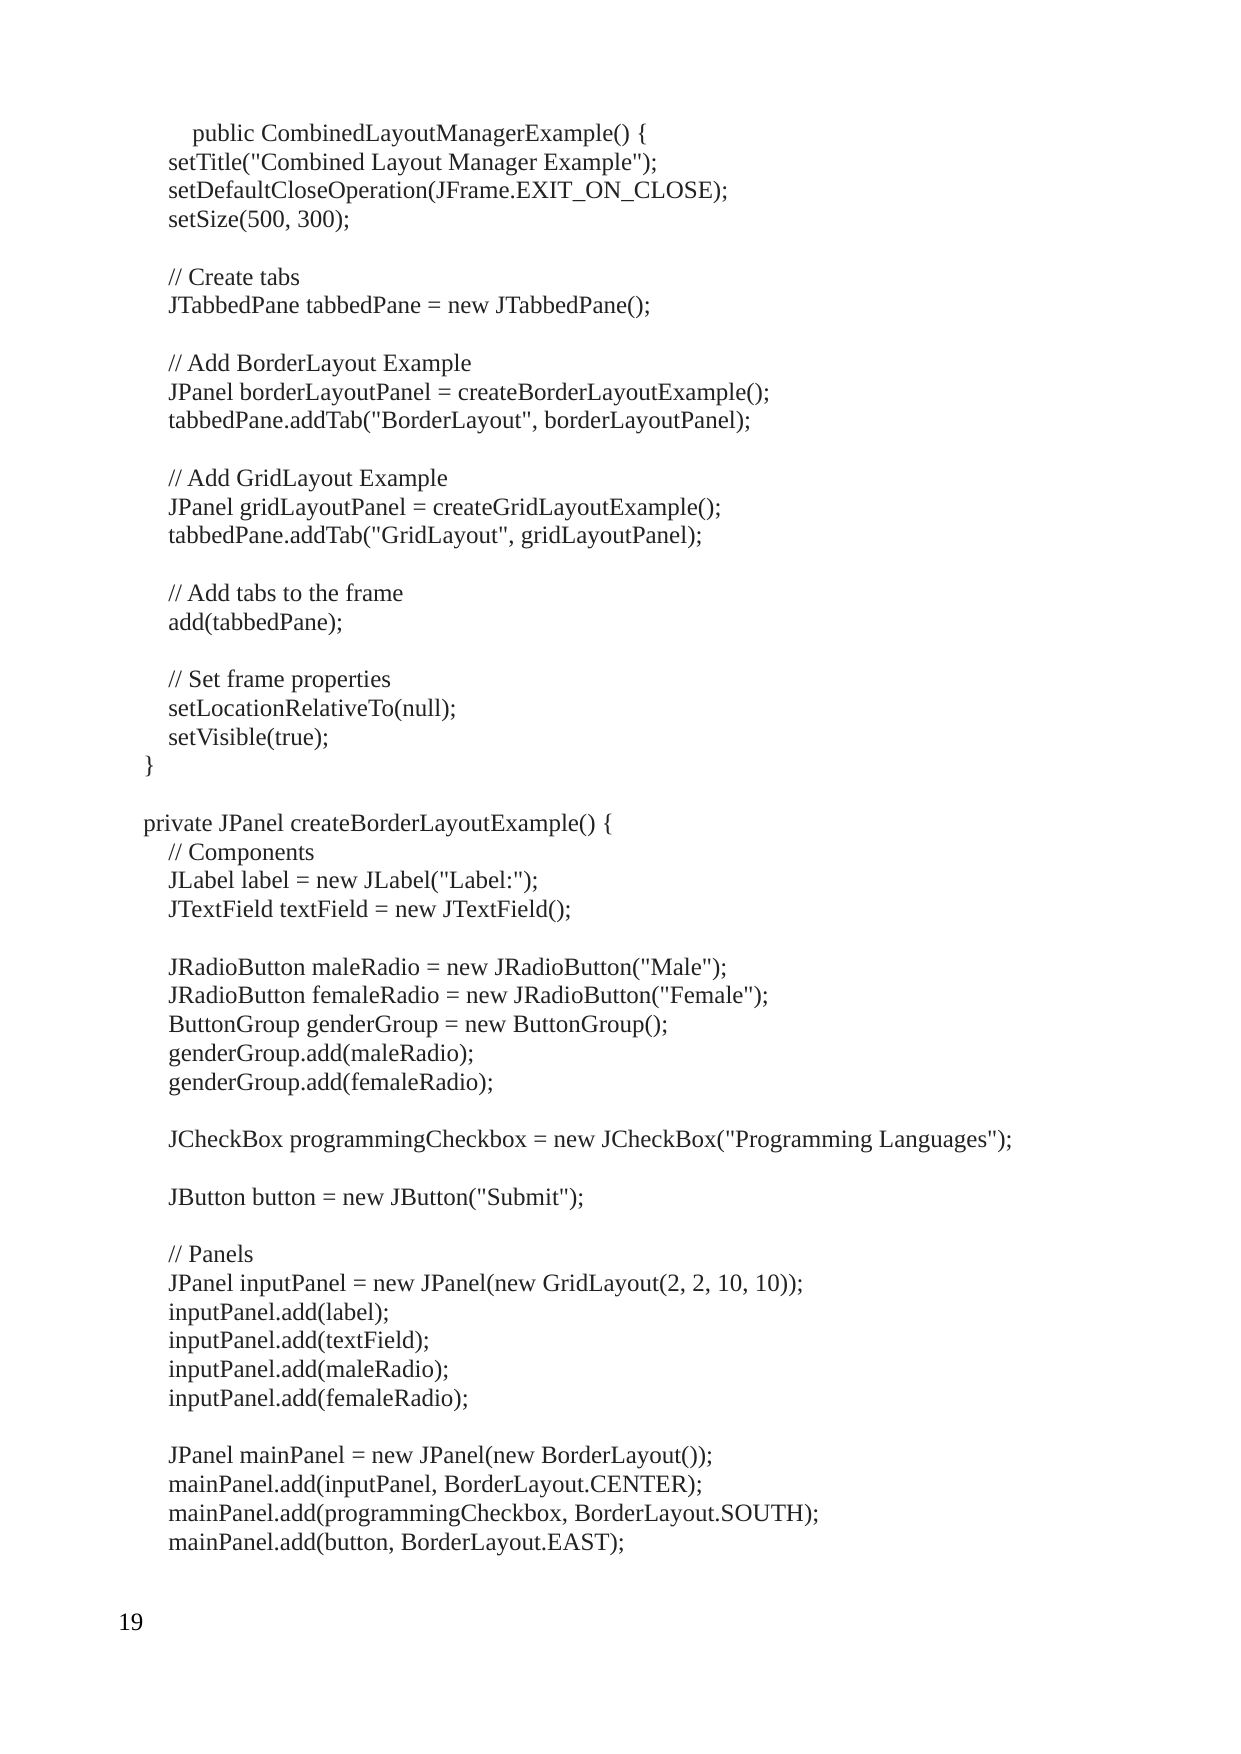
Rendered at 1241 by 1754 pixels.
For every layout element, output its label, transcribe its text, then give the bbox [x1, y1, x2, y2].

text // Panels [118, 1239, 1122, 1268]
text tabbedPane.addTab("GridLayout", gridLayoutPanel); [118, 521, 1122, 549]
text JTextField textField = new JTextField(); [118, 894, 1122, 923]
text setVisible(true); [118, 722, 1122, 751]
text JPanel inputPanel = new JPanel(new GridLayout(2, 2, 10, 10)); [118, 1268, 1122, 1297]
text JRadioButton femaleRadio = new JRadioButton("Female"); [118, 981, 1122, 1009]
text private JPanel createBorderLayoutExample() { [118, 808, 1122, 837]
text setDefaultCloseOperation(JFrame.EXIT_ON_CLOSE); [118, 176, 1122, 204]
text } [118, 751, 1122, 779]
text JButton button = new JButton("Submit"); [118, 1182, 1122, 1211]
text JRadioButton maleRadio = new JRadioButton("Male"); [118, 952, 1122, 981]
text ButtonGroup genderGroup = new ButtonGroup(); [118, 1009, 1122, 1038]
text setLocationRelativeTo(null); [118, 693, 1122, 722]
text JPanel mainPanel = new JPanel(new BorderLayout()); [118, 1441, 1122, 1469]
text genderGroup.add(femaleRadio); [118, 1067, 1122, 1096]
text mainPanel.add(inputPanel, BorderLayout.CENTER); [118, 1469, 1122, 1498]
text tabbedPane.addTab("BorderLayout", borderLayoutPanel); [118, 406, 1122, 434]
text genderGroup.add(maleRadio); [118, 1038, 1122, 1067]
text JPanel gridLayoutPanel = createGridLayoutExample(); [118, 492, 1122, 521]
text inputPanel.add(maleRadio); [118, 1354, 1122, 1383]
text public CombinedLayoutManagerExample() { [118, 118, 1122, 147]
text // Add BorderLayout Example [118, 348, 1122, 377]
text // Set frame properties [118, 664, 1122, 693]
text JTabbedPane tabbedPane = new JTabbedPane(); [118, 291, 1122, 319]
text // Add GridLayout Example [118, 463, 1122, 492]
text // Components [118, 837, 1122, 866]
text JCheckBox programmingCheckbox = new JCheckBox("Programming Languages"); [118, 1124, 1122, 1153]
text // Add tabs to the frame [118, 578, 1122, 607]
text inputPanel.add(label); [118, 1297, 1122, 1326]
text add(tabbedPane); [118, 607, 1122, 636]
text inputPanel.add(femaleRadio); [118, 1383, 1122, 1412]
text JPanel borderLayoutPanel = createBorderLayoutExample(); [118, 377, 1122, 406]
text setSize(500, 300); [118, 204, 1122, 233]
text // Create tabs [118, 262, 1122, 291]
text mainPanel.add(programmingCheckbox, BorderLayout.SOUTH); [118, 1498, 1122, 1527]
text inputPanel.add(textField); [118, 1326, 1122, 1354]
text setTitle("Combined Layout Manager Example"); [118, 147, 1122, 176]
text mainPanel.add(button, BorderLayout.EAST); [118, 1527, 1122, 1556]
text JLabel label = new JLabel("Label:"); [118, 866, 1122, 894]
